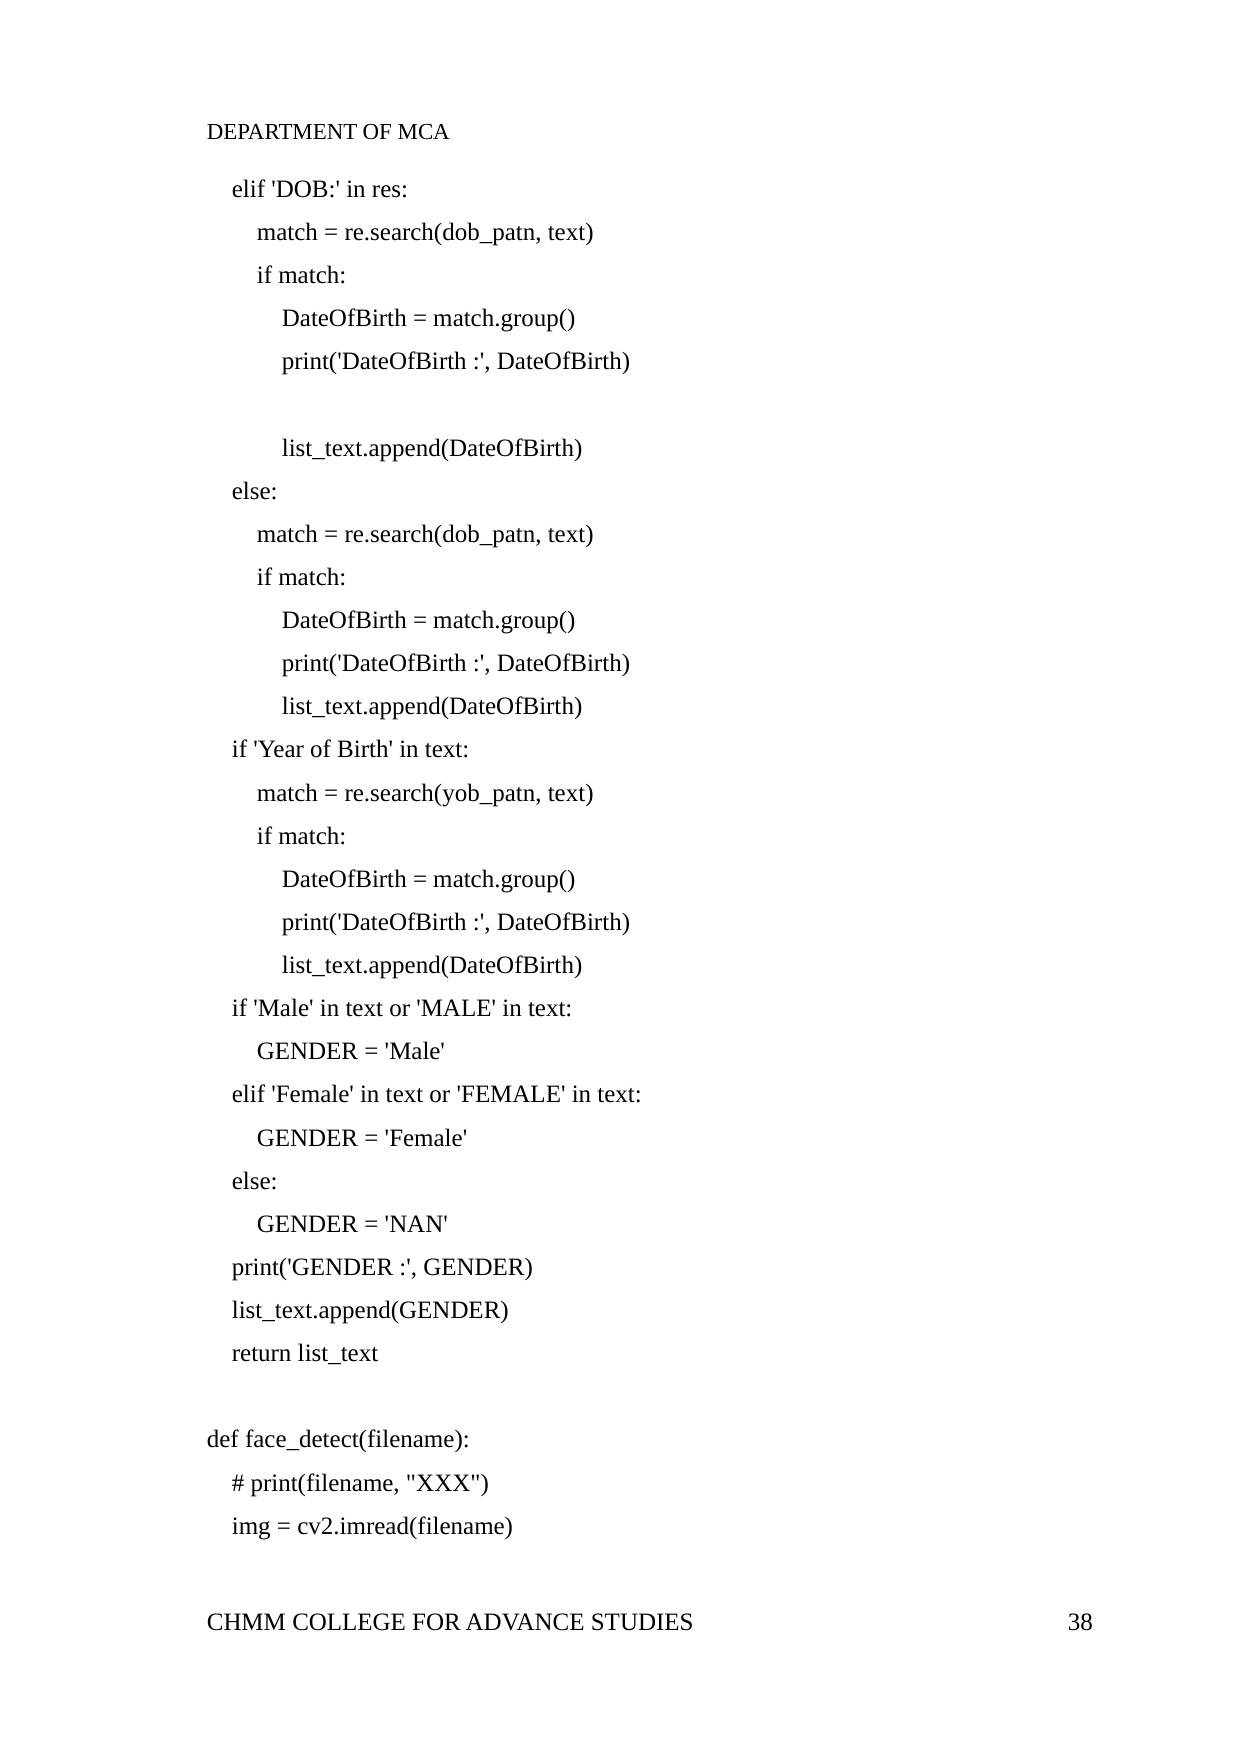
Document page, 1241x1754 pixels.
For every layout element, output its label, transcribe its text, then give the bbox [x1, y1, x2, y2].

text elif 'DOB:' in res: [207, 174, 1093, 203]
text match = re.search(yob_patn, text) [207, 778, 1093, 806]
text match = re.search(dob_patn, text) [207, 519, 1093, 548]
text match = re.search(dob_patn, text) [207, 217, 1093, 246]
text # print(filename, "XXX") [207, 1468, 1093, 1496]
text print('GENDER :', GENDER) [207, 1252, 1093, 1281]
text elif 'Female' in text or 'FEMALE' in text: [207, 1079, 1093, 1108]
text GENDER = 'NAN' [207, 1209, 1093, 1238]
text GENDER = 'Male' [207, 1036, 1093, 1065]
text DateOfBirth = match.group() [207, 303, 1093, 332]
text GENDER = 'Female' [207, 1123, 1093, 1151]
text DateOfBirth = match.group() [207, 605, 1093, 634]
text if 'Year of Birth' in text: [207, 734, 1093, 763]
text def face_detect(filename): [207, 1424, 1093, 1453]
text list_text.append(DateOfBirth) [207, 691, 1093, 720]
text DateOfBirth = match.group() [207, 864, 1093, 893]
text if match: [207, 821, 1093, 849]
text list_text.append(DateOfBirth) [207, 950, 1093, 979]
text if match: [207, 260, 1093, 289]
text print('DateOfBirth :', DateOfBirth) [207, 346, 1093, 375]
text list_text.append(DateOfBirth) [207, 433, 1093, 461]
text print('DateOfBirth :', DateOfBirth) [207, 907, 1093, 936]
text else: [207, 476, 1093, 504]
text print('DateOfBirth :', DateOfBirth) [207, 648, 1093, 677]
text return list_text [207, 1338, 1093, 1367]
text list_text.append(GENDER) [207, 1295, 1093, 1324]
text img = cv2.imread(filename) [207, 1511, 1093, 1539]
text else: [207, 1166, 1093, 1194]
text if match: [207, 562, 1093, 591]
text if 'Male' in text or 'MALE' in text: [207, 993, 1093, 1022]
